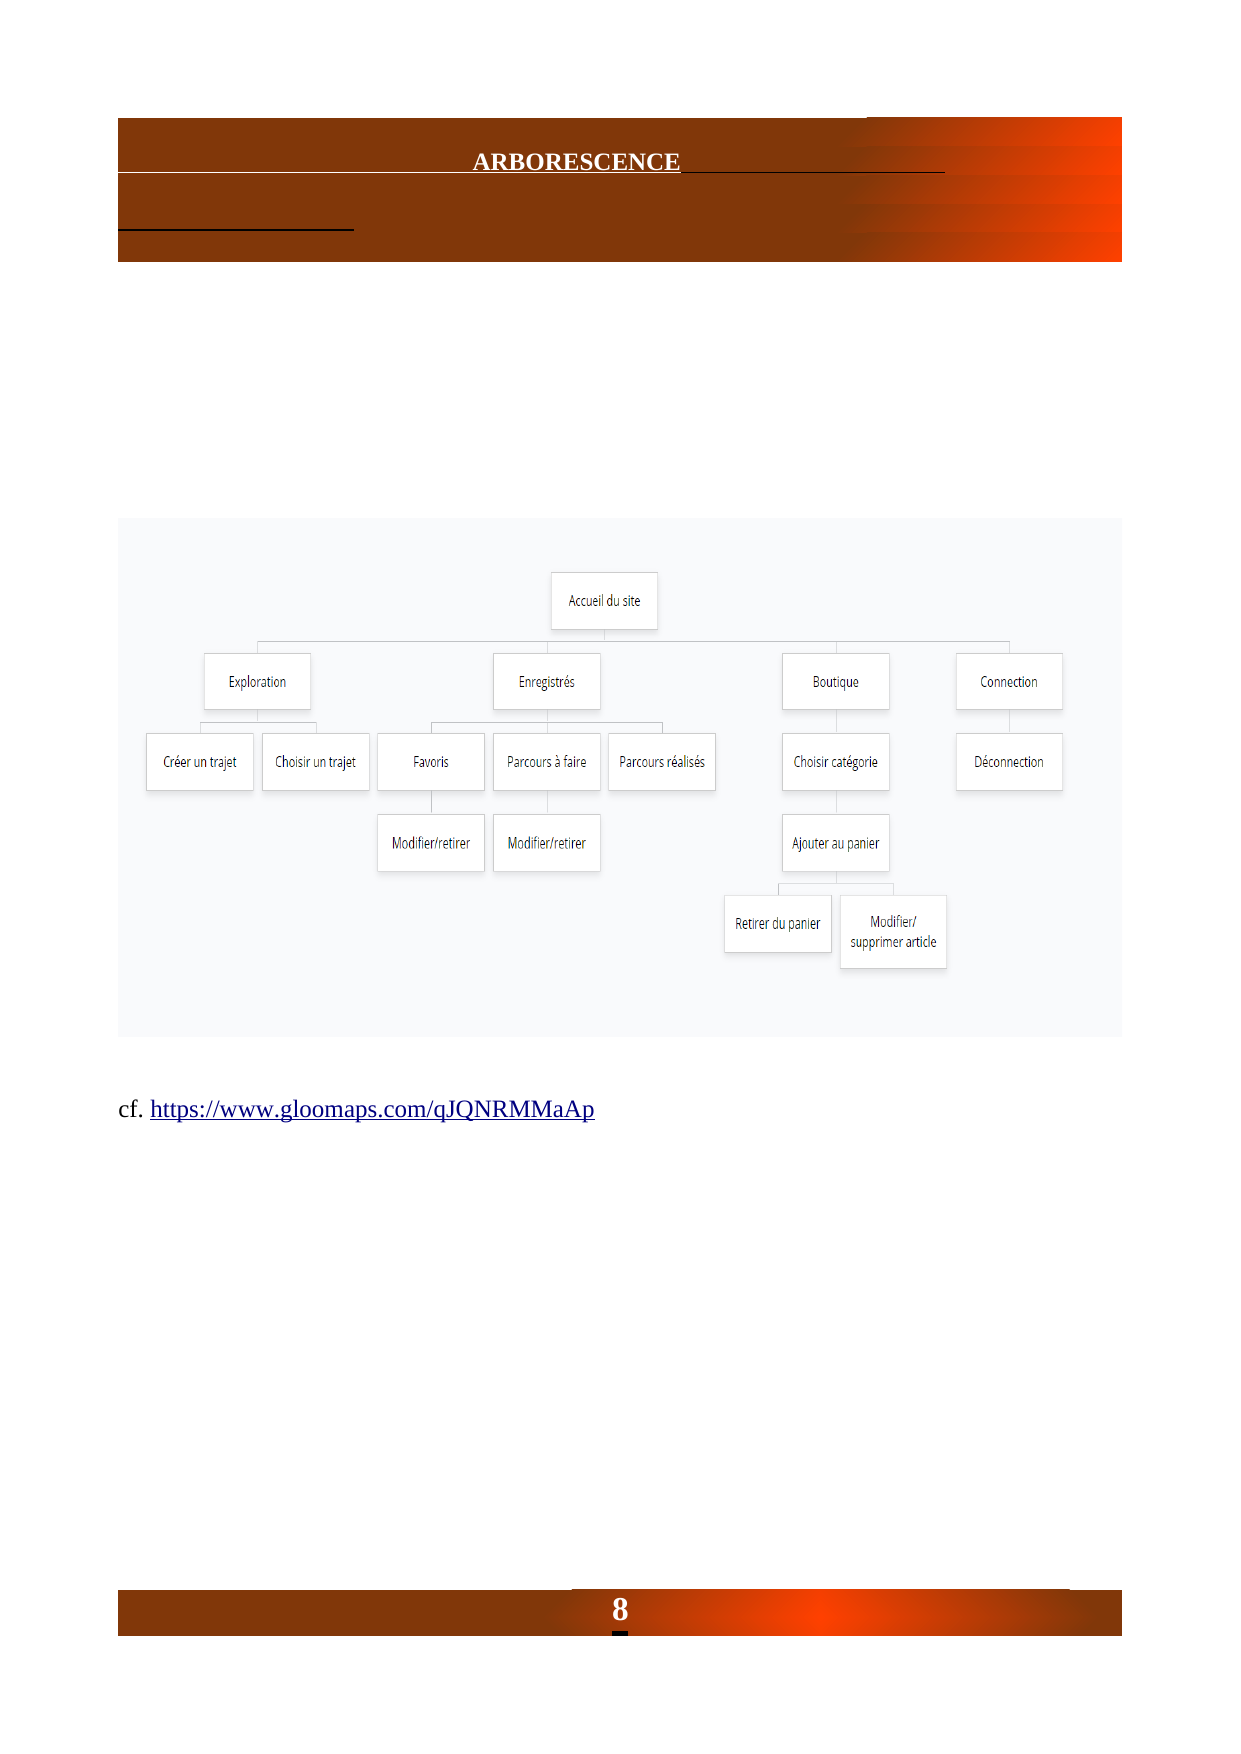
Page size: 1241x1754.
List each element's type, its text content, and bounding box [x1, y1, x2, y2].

text ARBORESCENCE [118, 147, 1122, 176]
picture [118, 518, 1123, 1037]
text cf. https://www.gloomaps.com/qJQNRMMaAp [118, 1094, 1122, 1123]
